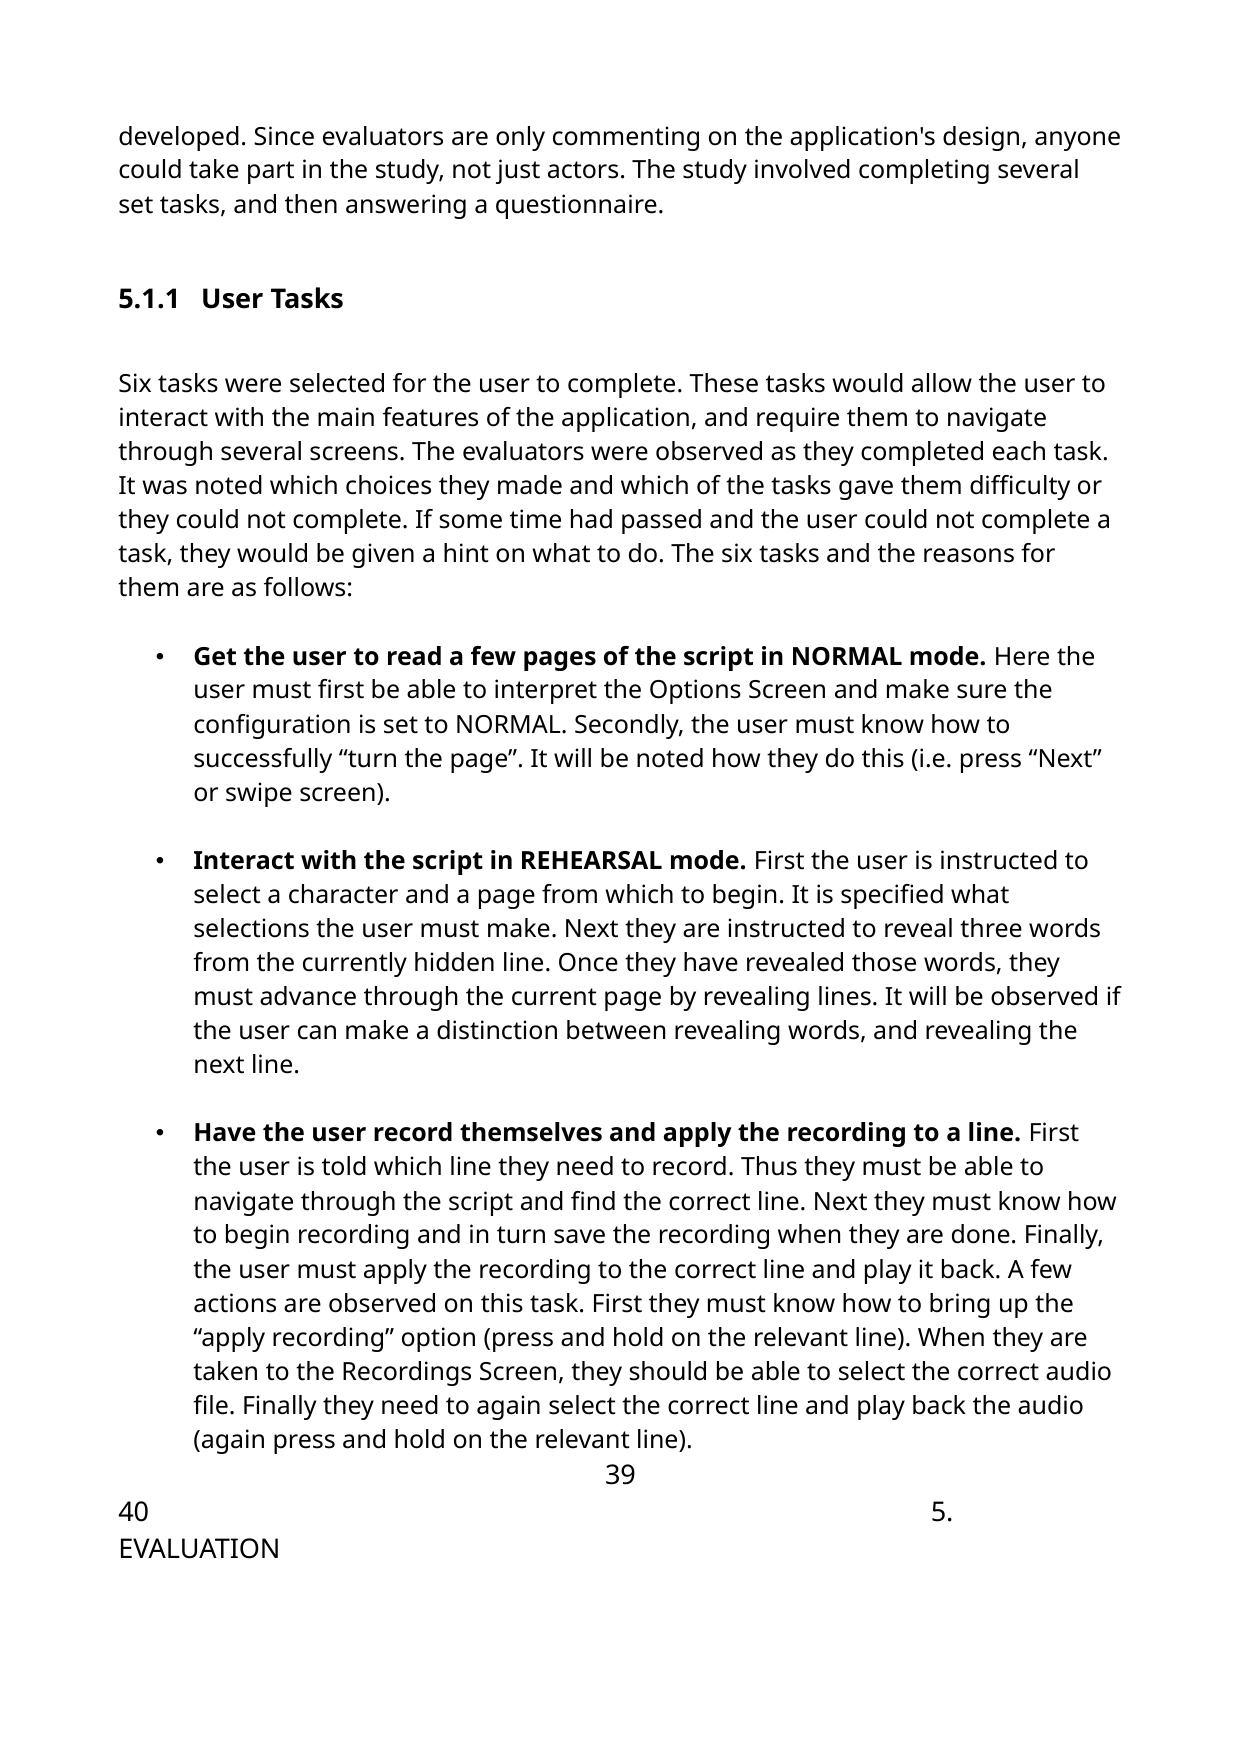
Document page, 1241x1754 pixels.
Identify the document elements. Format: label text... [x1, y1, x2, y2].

subtitle 5.1.1 User Tasks [118, 279, 1122, 316]
list Get the user to read a few pages of the script in NORMAL mode. Here the user must first be able to interpret the Options Screen and make sure the configuration is set to NORMAL. Secondly, the user must know how to successfully “turn the page”. It will be noted how they do this (i.e. press “Next” or swipe screen). [156, 638, 1122, 808]
text developed. Since evaluators are only commenting on the application's design, anyone could take part in the study, not just actors. The study involved completing several set tasks, and then answering a questionnaire. [118, 118, 1122, 220]
text 40 5. EVALUATION [118, 1492, 1122, 1566]
text 39 [118, 1456, 1122, 1492]
text Six tasks were selected for the user to complete. These tasks would allow the user to interact with the main features of the application, and require them to navigate through several screens. The evaluators were observed as they completed each task. It was noted which choices they made and which of the tasks gave them difficulty or they could not complete. If some time had passed and the user could not complete a task, they would be given a hint on what to do. The six tasks and the reasons for them are as follows: [118, 366, 1122, 604]
list Interact with the script in REHEARSAL mode. First the user is instructed to select a character and a page from which to begin. It is specified what selections the user must make. Next they are instructed to reveal three words from the currently hidden line. Once they have revealed those words, they must advance through the current page by revealing lines. It will be observed if the user can make a distinction between revealing words, and revealing the next line. [156, 842, 1122, 1081]
list Have the user record themselves and apply the recording to a line. First the user is told which line they need to record. Thus they must be able to navigate through the script and find the correct line. Next they must know how to begin recording and in turn save the recording when they are done. Finally, the user must apply the recording to the correct line and play it back. A few actions are observed on this task. First they must know how to bring up the “apply recording” option (press and hold on the relevant line). When they are taken to the Recordings Screen, they should be able to select the correct audio file. Finally they need to again select the correct line and play back the audio (again press and hold on the relevant line). [156, 1115, 1122, 1456]
